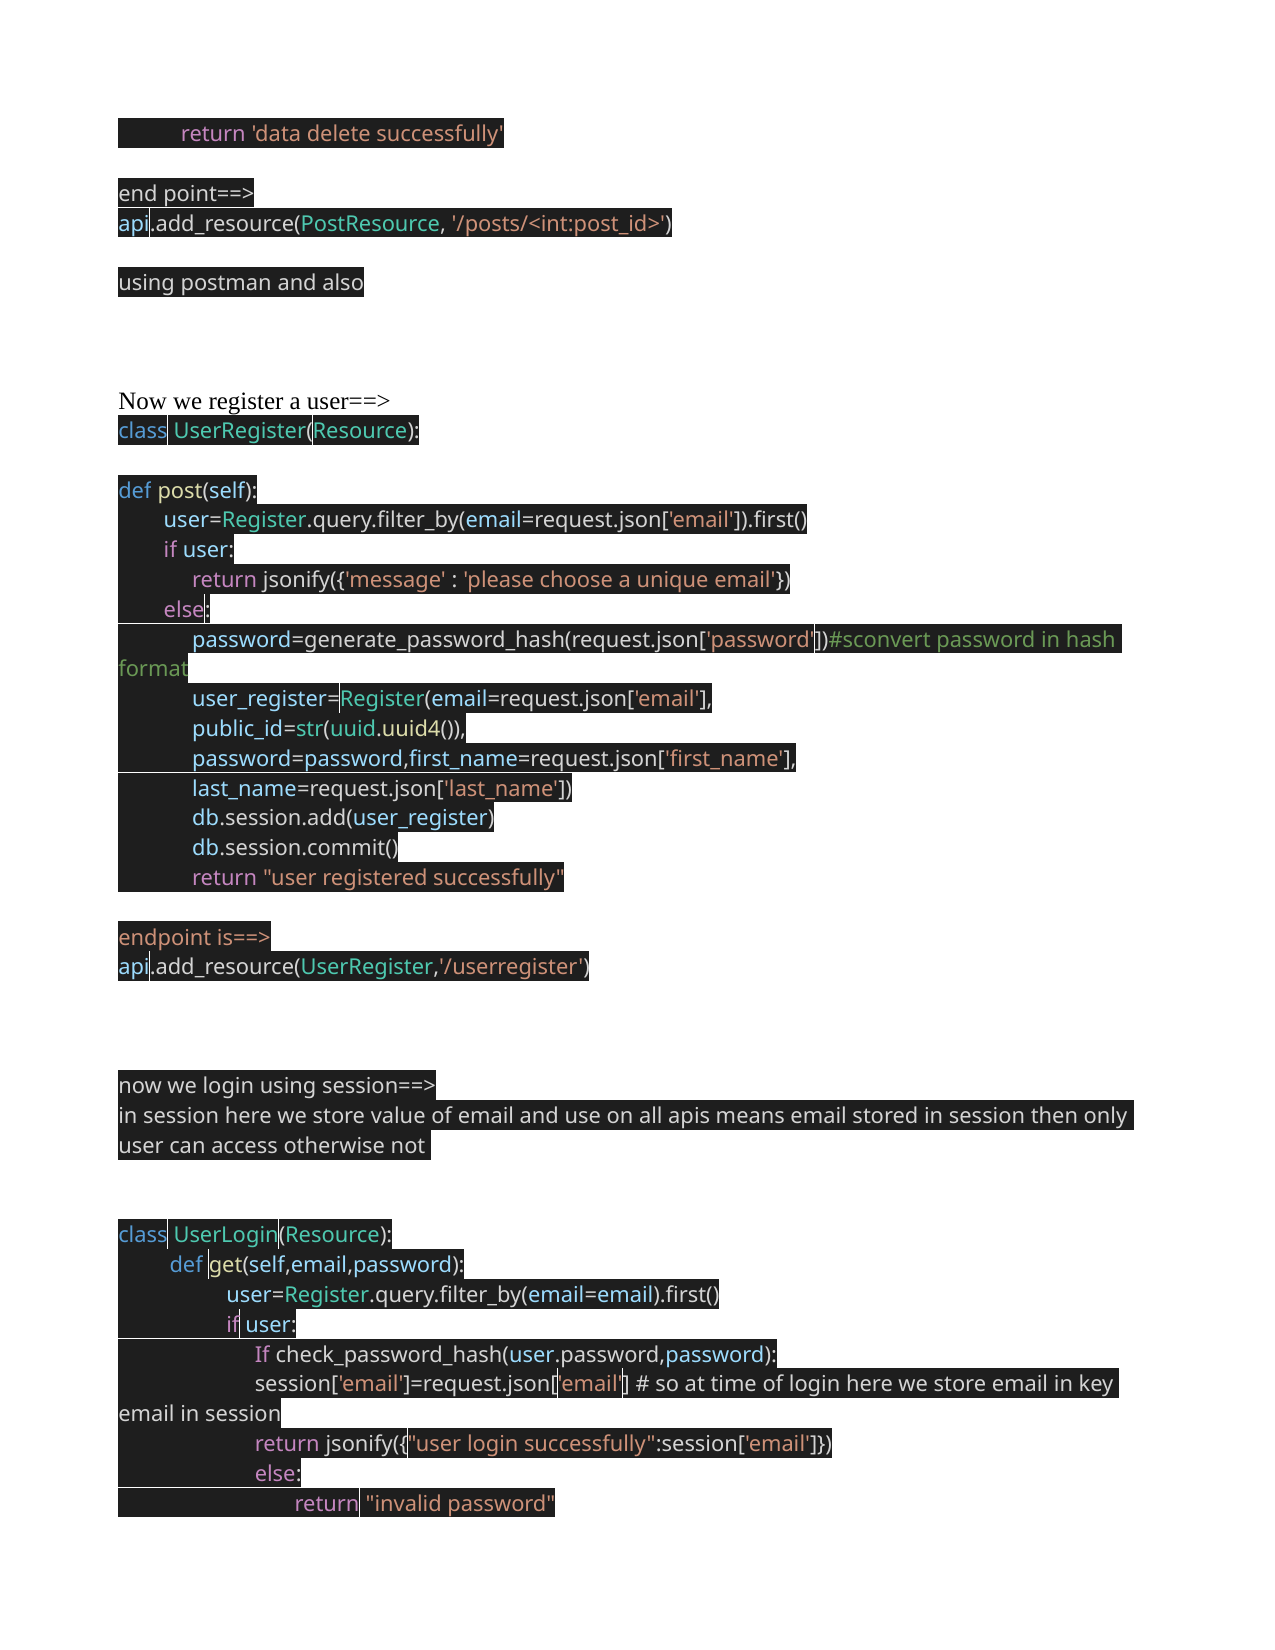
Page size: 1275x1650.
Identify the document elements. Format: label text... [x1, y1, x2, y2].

text return jsonify({'message' : 'please choose a unique email'}) [118, 564, 1157, 594]
text class UserLogin(Resource): [118, 1219, 1157, 1249]
text end point==> [118, 178, 1157, 207]
text user_register=Register(email=request.json['email'], [118, 683, 1157, 713]
text password=generate_password_hash(request.json['password'])#sconvert password in hash format [118, 623, 1157, 683]
text return "invalid password" [118, 1487, 1157, 1517]
text password=password,first_name=request.json['first_name'], [118, 743, 1157, 772]
text class UserRegister(Resource): [118, 415, 1157, 445]
text api.add_resource(UserRegister,'/userregister') [118, 951, 1157, 981]
text def post(self): [118, 474, 1157, 504]
text else: [118, 1458, 1157, 1487]
text in session here we store value of email and use on all apis means email stored in session then only user can access otherwise not [118, 1100, 1157, 1160]
text return 'data delete successfully' [118, 118, 1157, 148]
text If check_password_hash(user.password,password): [118, 1338, 1157, 1368]
text using postman and also [118, 267, 1157, 297]
text else: [118, 594, 1157, 623]
text public_id=str(uuid.uuid4()), [118, 713, 1157, 743]
text endpoint is==> [118, 921, 1157, 951]
text def get(self,email,password): [118, 1249, 1157, 1279]
text if user: [118, 1309, 1157, 1338]
text user=Register.query.filter_by(email=request.json['email']).first() [118, 504, 1157, 534]
text now we login using session==> [118, 1070, 1157, 1100]
text if user: [118, 534, 1157, 564]
text return jsonify({"user login successfully":session['email']}) [118, 1428, 1157, 1458]
text db.session.commit() [118, 832, 1157, 862]
text session['email']=request.json['email'] # so at time of login here we store email in key email in session [118, 1368, 1157, 1428]
text user=Register.query.filter_by(email=email).first() [118, 1279, 1157, 1309]
text Now we register a user==> [118, 386, 1157, 415]
text api.add_resource(PostResource, '/posts/<int:post_id>') [118, 207, 1157, 237]
text return "user registered successfully" [118, 862, 1157, 892]
text db.session.add(user_register) [118, 802, 1157, 832]
text last_name=request.json['last_name']) [118, 772, 1157, 802]
